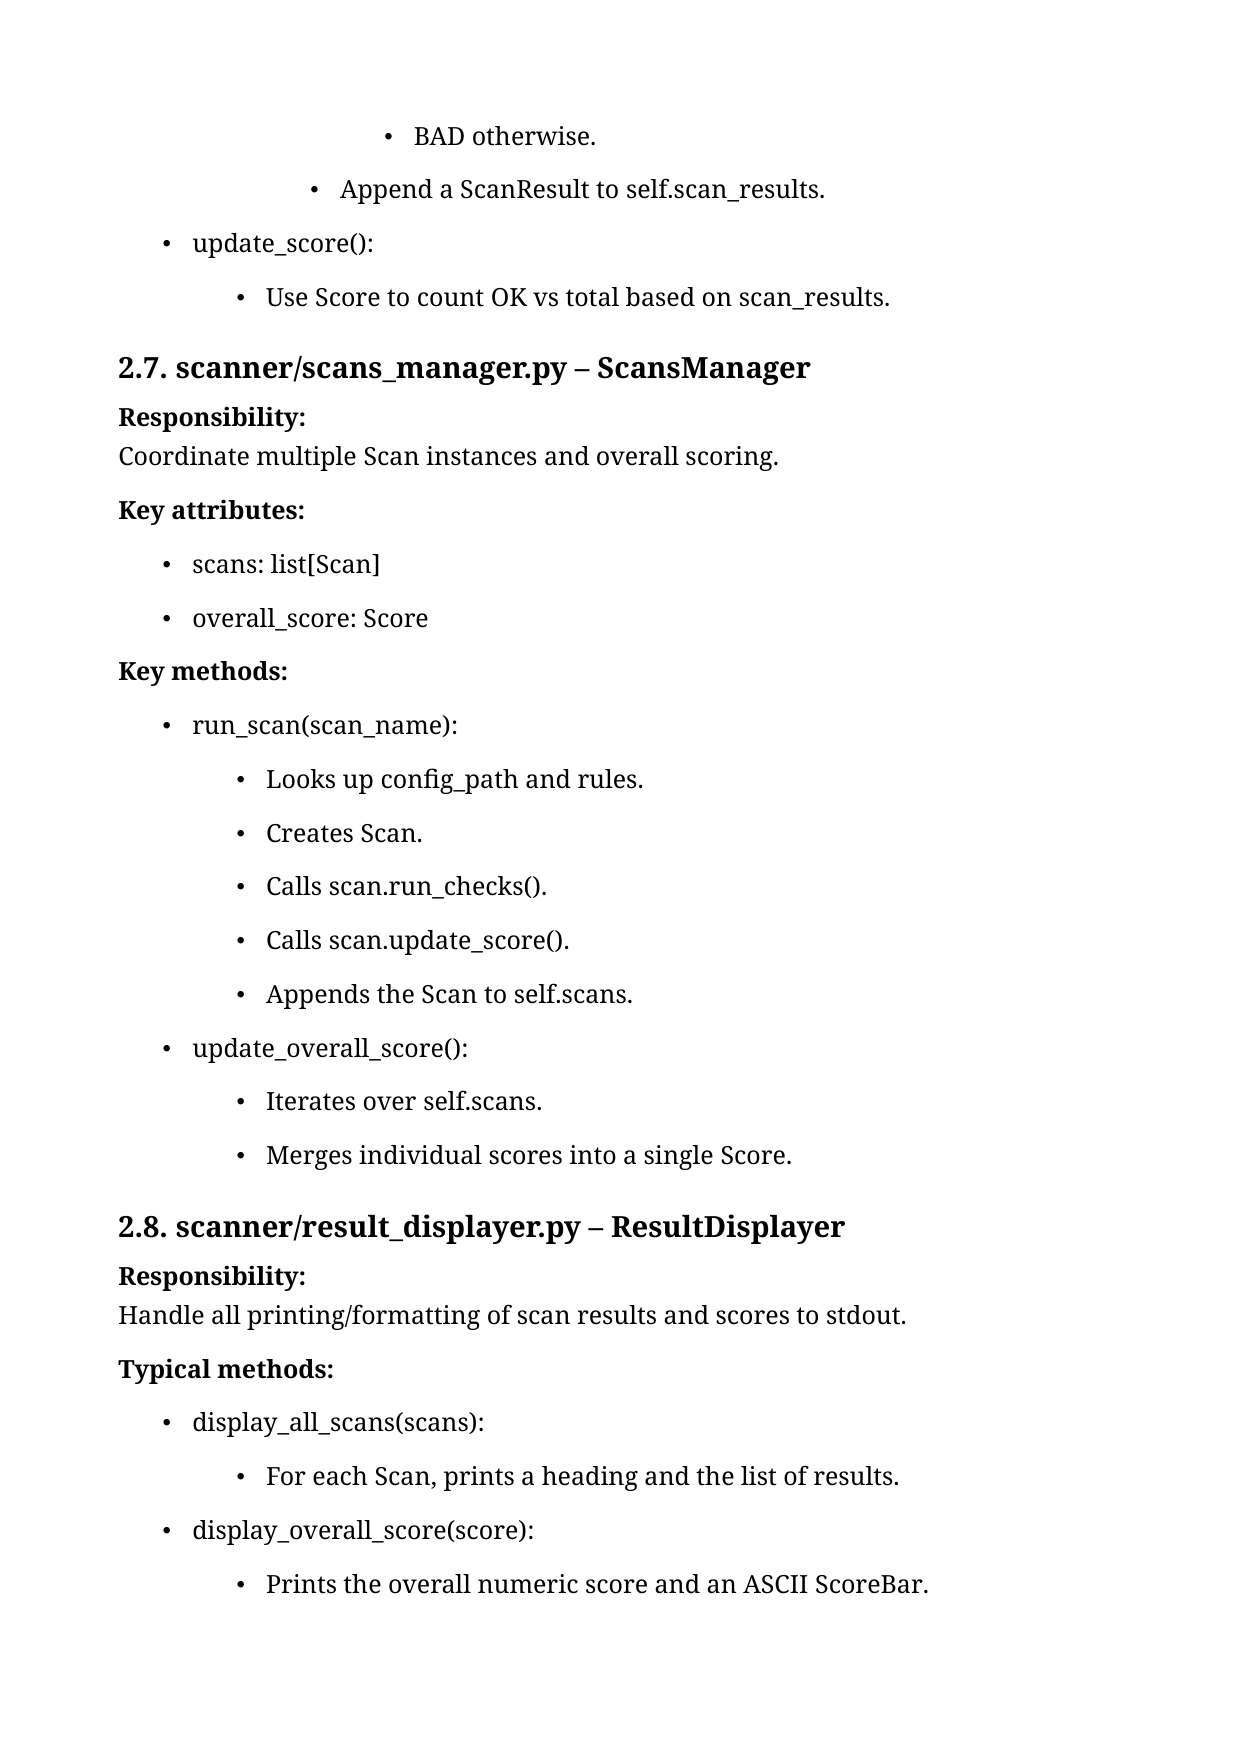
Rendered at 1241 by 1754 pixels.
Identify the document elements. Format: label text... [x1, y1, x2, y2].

list display_all_scans(scans): [162, 1405, 1122, 1439]
subtitle 2.8. scanner/result_displayer.py – ResultDisplayer [118, 1206, 1122, 1246]
list overall_score: Score [162, 600, 1122, 634]
text Responsibility: Handle all printing/formatting of scan results and scores to stdout. [118, 1258, 1122, 1332]
list display_overall_score(score): [162, 1512, 1122, 1547]
list Looks up config_path and rules. [236, 762, 1122, 796]
list Prints the overall numeric score and an ASCII ScoreBar. [236, 1566, 1122, 1600]
text Key methods: [118, 654, 1122, 688]
list Calls scan.update_score(). [236, 923, 1122, 957]
list Merges individual scores into a single Score. [236, 1138, 1122, 1172]
list Use Score to count OK vs total based on scan_results. [236, 279, 1122, 313]
list BAD otherwise. [384, 118, 1122, 152]
subtitle 2.7. scanner/scans_manager.py – ScansManager [118, 348, 1122, 387]
list run_scan(scan_name): [162, 708, 1122, 742]
list Iterates over self.scans. [236, 1084, 1122, 1118]
list scans: list[Scan] [162, 547, 1122, 581]
text Key attributes: [118, 493, 1122, 527]
list update_score(): [162, 226, 1122, 260]
list Creates Scan. [236, 815, 1122, 849]
text Responsibility: Coordinate multiple Scan instances and overall scoring. [118, 400, 1122, 473]
list Append a ScanResult to self.scan_results. [310, 172, 1122, 206]
list update_overall_score(): [162, 1030, 1122, 1064]
text Typical methods: [118, 1351, 1122, 1385]
list For each Scan, prints a heading and the list of results. [236, 1459, 1122, 1493]
list Calls scan.run_checks(). [236, 869, 1122, 903]
list Appends the Scan to self.scans. [236, 977, 1122, 1011]
